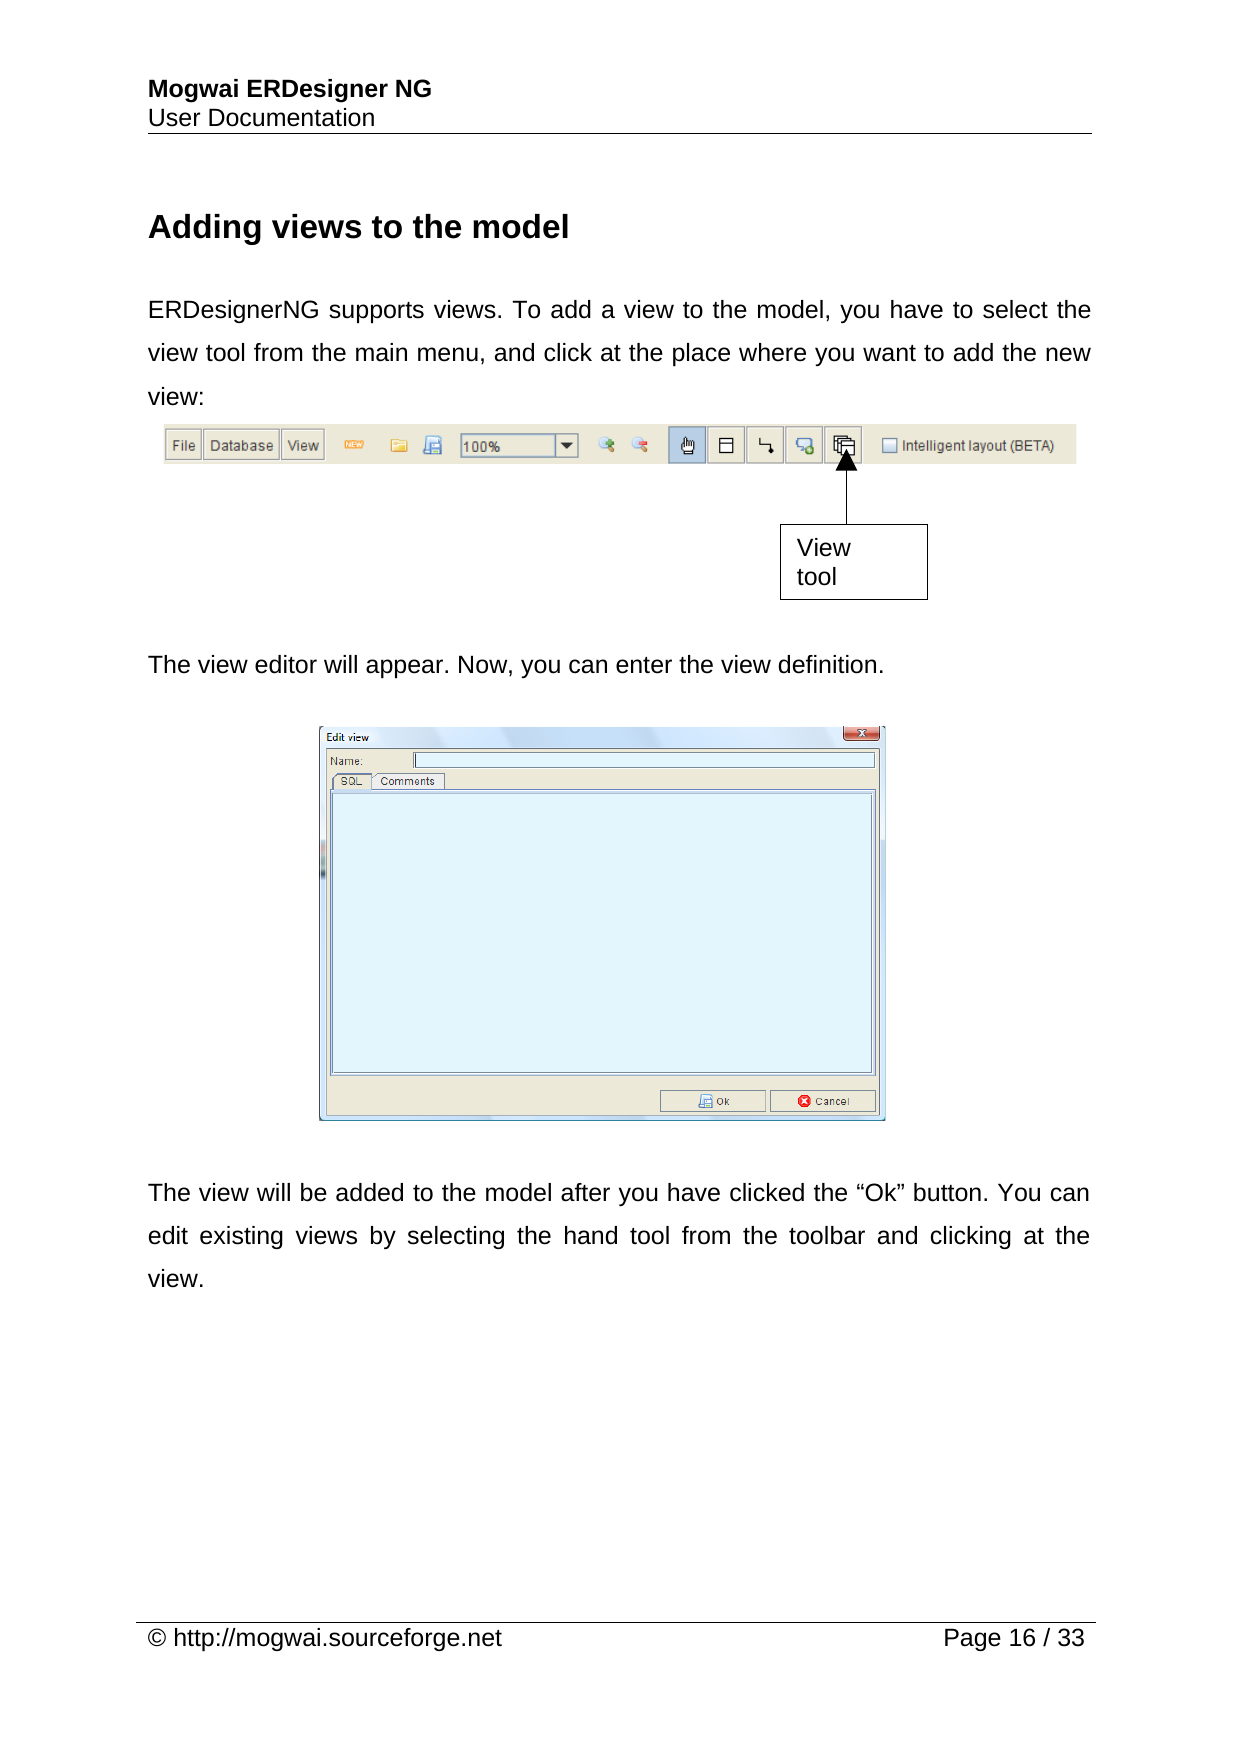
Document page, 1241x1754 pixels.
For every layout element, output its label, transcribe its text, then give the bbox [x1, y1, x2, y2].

text ERDesignerNG supports views. To add a view to the model, you have to select the view tool from the main menu, and click at the place where you want to add the new view: [148, 295, 1092, 410]
subtitle Adding views to the model [148, 207, 1092, 246]
text tool [797, 562, 911, 590]
text The view will be added to the model after you have clicked the “Ok” button. You can edit existing views by selecting the hand tool from the toolbar and clicking at the view. [148, 1178, 1092, 1293]
text View [797, 533, 911, 562]
text The view editor will appear. Now, you can enter the view definition. [148, 650, 1092, 679]
picture [319, 726, 886, 1121]
